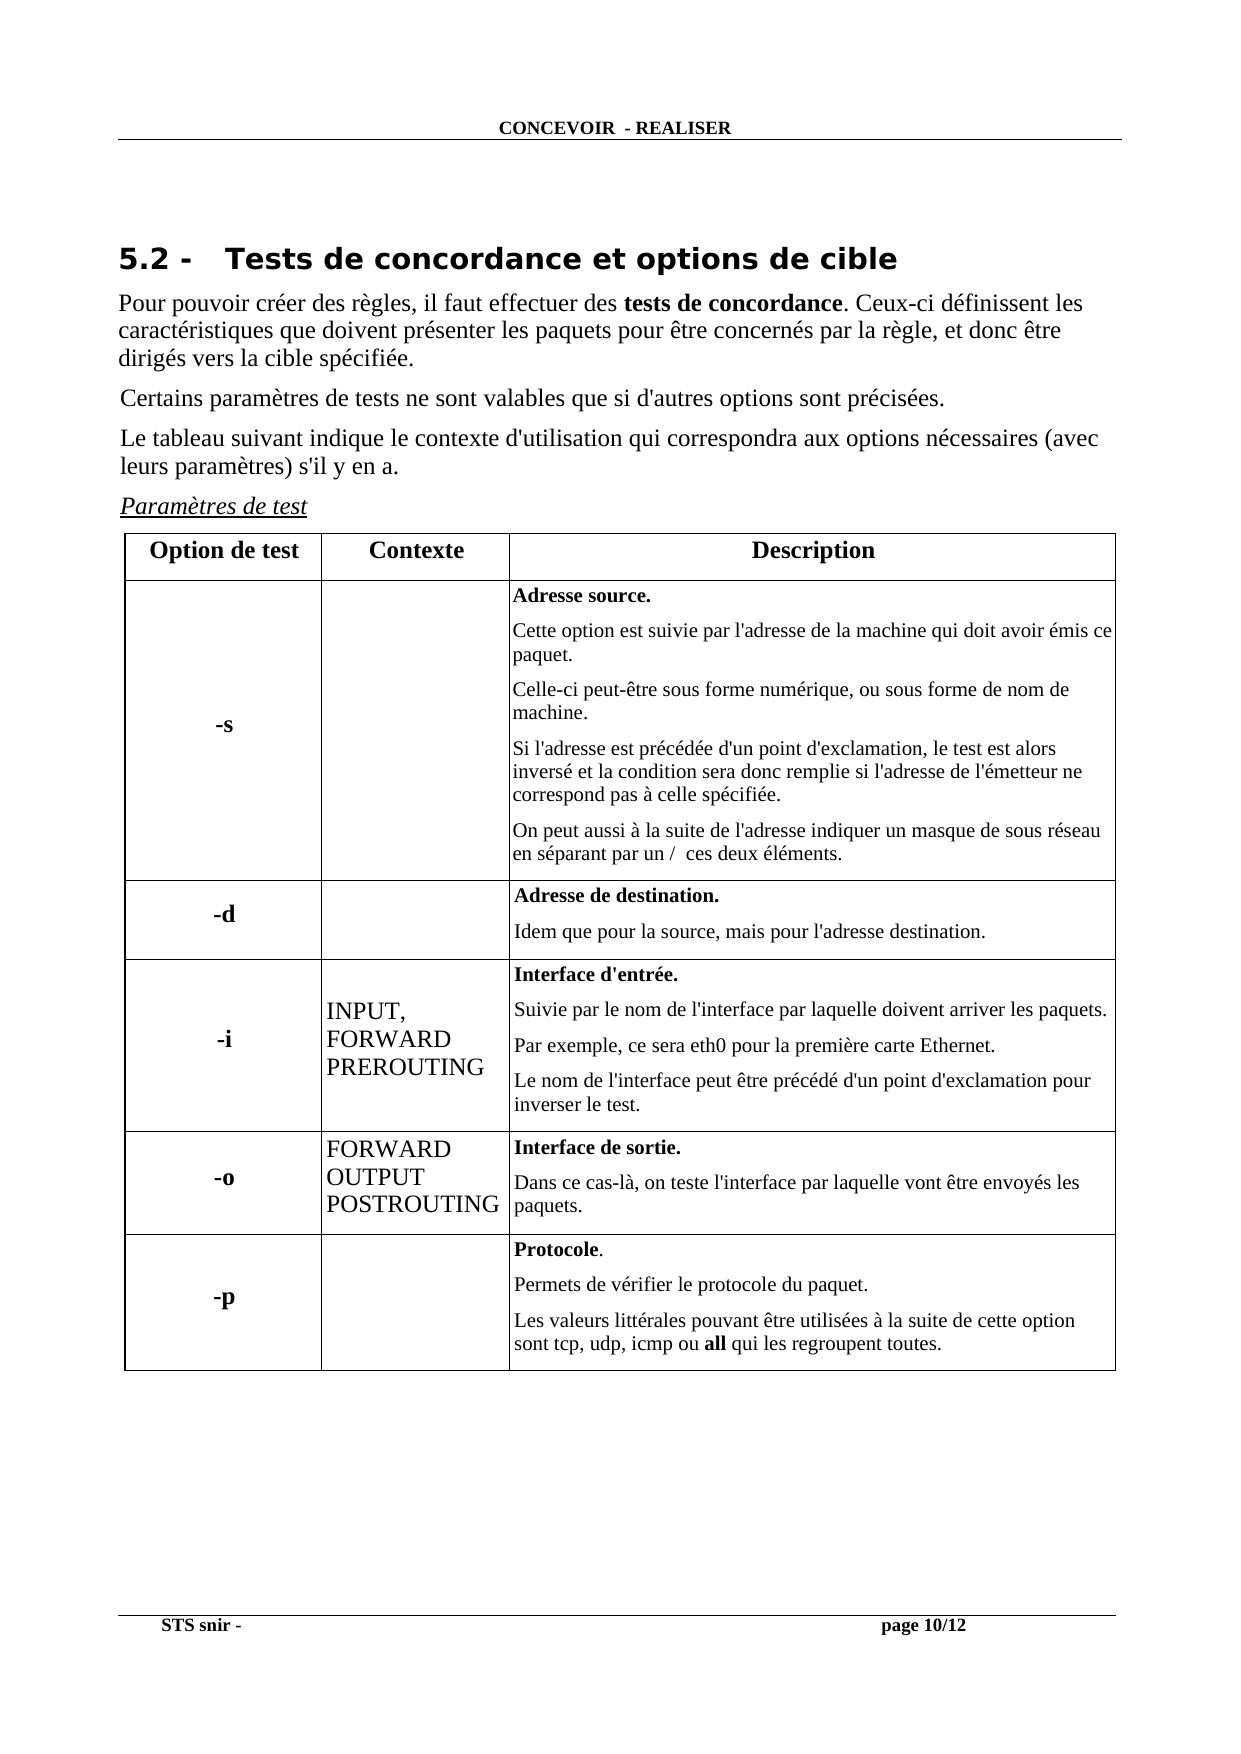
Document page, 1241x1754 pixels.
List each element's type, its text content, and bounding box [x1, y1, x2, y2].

table_header Option de test [126, 534, 321, 580]
table_cell [322, 1235, 509, 1370]
table_cell Interface de sortie. Dans ce cas-là, on teste l'interface par laquelle vont être envoyés les paquets. [510, 1132, 1115, 1233]
table_cell [322, 581, 509, 880]
text Pour pouvoir créer des règles, il faut effectuer des tests de concordance. Ceux-ci définissent les caractéristiques que doivent présenter les paquets pour être concernés par la règle, et donc être dirigés vers la cible spécifiée. [118, 289, 1122, 372]
table_cell -p [126, 1235, 321, 1370]
text Le tableau suivant indique le contexte d'utilisation qui correspondra aux options nécessaires (avec leurs paramètres) s'il y en a. [120, 424, 1122, 480]
table_header Contexte [322, 534, 509, 580]
table_cell INPUT, FORWARD PREROUTING [322, 960, 509, 1131]
table_header Description [510, 534, 1115, 580]
table_cell FORWARD OUTPUT POSTROUTING [322, 1132, 509, 1233]
table_cell -i [126, 960, 321, 1131]
table_cell Protocole. Permets de vérifier le protocole du paquet. Les valeurs littérales pouvant être utilisées à la suite de cette option sont tcp, udp, icmp ou all qui les regroupent toutes. [510, 1235, 1115, 1370]
table_cell Adresse source. Cette option est suivie par l'adresse de la machine qui doit avoir émis ce paquet. Celle-ci peut-être sous forme numérique, ou sous forme de nom de machine. Si l'adresse est précédée d'un point d'exclamation, le test est alors inversé et la condition sera donc remplie si l'adresse de l'émetteur ne correspond pas à celle spécifiée. On peut aussi à la suite de l'adresse indiquer un masque de sous réseau en séparant par un / ces deux éléments. [510, 581, 1115, 880]
text Paramètres de test [120, 492, 1122, 520]
text Certains paramètres de tests ne sont valables que si d'autres options sont précisées. [120, 384, 1122, 412]
table_cell Adresse de destination. Idem que pour la source, mais pour l'adresse destination. [510, 881, 1115, 958]
table_cell -o [126, 1132, 321, 1233]
table_cell -d [126, 881, 321, 958]
table_cell -s [126, 581, 321, 880]
table_cell [322, 881, 509, 958]
subtitle Tests de concordance et options de cible [118, 242, 1122, 276]
table_cell Interface d'entrée. Suivie par le nom de l'interface par laquelle doivent arriver les paquets. Par exemple, ce sera eth0 pour la première carte Ethernet. Le nom de l'interface peut être précédé d'un point d'exclamation pour inverser le test. [510, 960, 1115, 1131]
